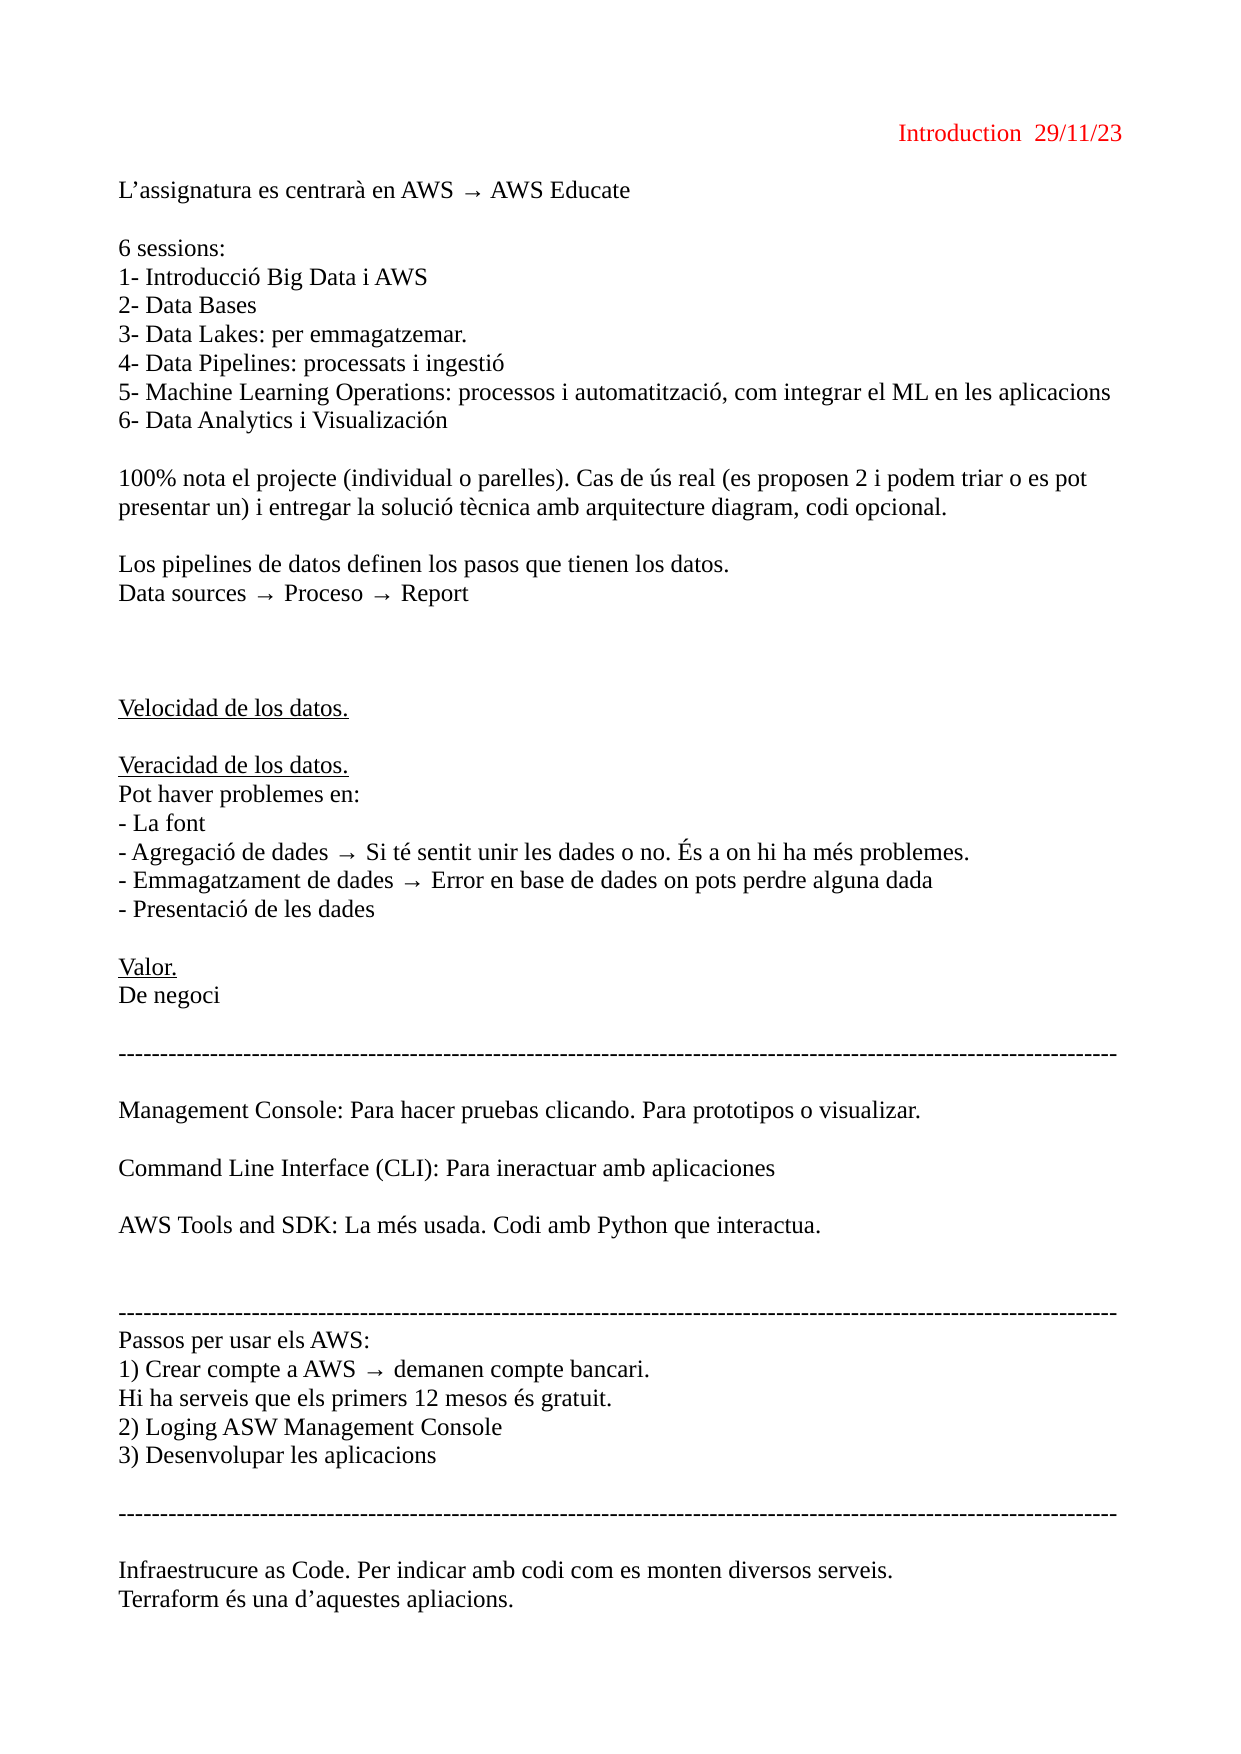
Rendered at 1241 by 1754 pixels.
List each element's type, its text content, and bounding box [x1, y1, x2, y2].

text L’assignatura es centrarà en AWS → AWS Educate [118, 176, 1122, 204]
text - La font [118, 808, 1122, 837]
text 4- Data Pipelines: processats i ingestió [118, 348, 1122, 377]
text Valor. [118, 952, 1122, 981]
text 1) Crear compte a AWS → demanen compte bancari. [118, 1354, 1122, 1383]
text Veracidad de los datos. [118, 751, 1122, 779]
text ------------------------------------------------------------------------------------------------------------------------ [118, 1038, 1122, 1067]
text De negoci [118, 981, 1122, 1009]
text Introduction 29/11/23 [118, 118, 1122, 147]
text 1- Introducció Big Data i AWS [118, 262, 1122, 291]
text ------------------------------------------------------------------------------------------------------------------------ [118, 1297, 1122, 1326]
text AWS Tools and SDK: La més usada. Codi amb Python que interactua. [118, 1211, 1122, 1239]
text 3- Data Lakes: per emmagatzemar. [118, 319, 1122, 348]
text Velocidad de los datos. [118, 693, 1122, 722]
text 5- Machine Learning Operations: processos i automatització, com integrar el ML en les aplicacions [118, 377, 1122, 406]
text - Emmagatzament de dades → Error en base de dades on pots perdre alguna dada [118, 866, 1122, 894]
text Infraestrucure as Code. Per indicar amb codi com es monten diversos serveis. [118, 1556, 1122, 1584]
text - Agregació de dades → Si té sentit unir les dades o no. És a on hi ha més problemes. [118, 837, 1122, 866]
text 3) Desenvolupar les aplicacions [118, 1441, 1122, 1469]
text Terraform és una d’aquestes apliacions. [118, 1584, 1122, 1613]
text Command Line Interface (CLI): Para ineractuar amb aplicaciones [118, 1153, 1122, 1182]
text 100% nota el projecte (individual o parelles). Cas de ús real (es proposen 2 i podem triar o es pot presentar un) i entregar la solució tècnica amb arquitecture diagram, codi opcional. [118, 463, 1122, 521]
text Los pipelines de datos definen los pasos que tienen los datos. [118, 549, 1122, 578]
text Management Console: Para hacer pruebas clicando. Para prototipos o visualizar. [118, 1096, 1122, 1124]
text Hi ha serveis que els primers 12 mesos és gratuit. [118, 1383, 1122, 1412]
text ------------------------------------------------------------------------------------------------------------------------ [118, 1498, 1122, 1527]
text 2- Data Bases [118, 291, 1122, 319]
text 2) Loging ASW Management Console [118, 1412, 1122, 1441]
text - Presentació de les dades [118, 894, 1122, 923]
text 6 sessions: [118, 233, 1122, 262]
text Data sources → Proceso → Report [118, 578, 1122, 607]
text Passos per usar els AWS: [118, 1326, 1122, 1354]
text Pot haver problemes en: [118, 779, 1122, 808]
text 6- Data Analytics i Visualización [118, 406, 1122, 434]
